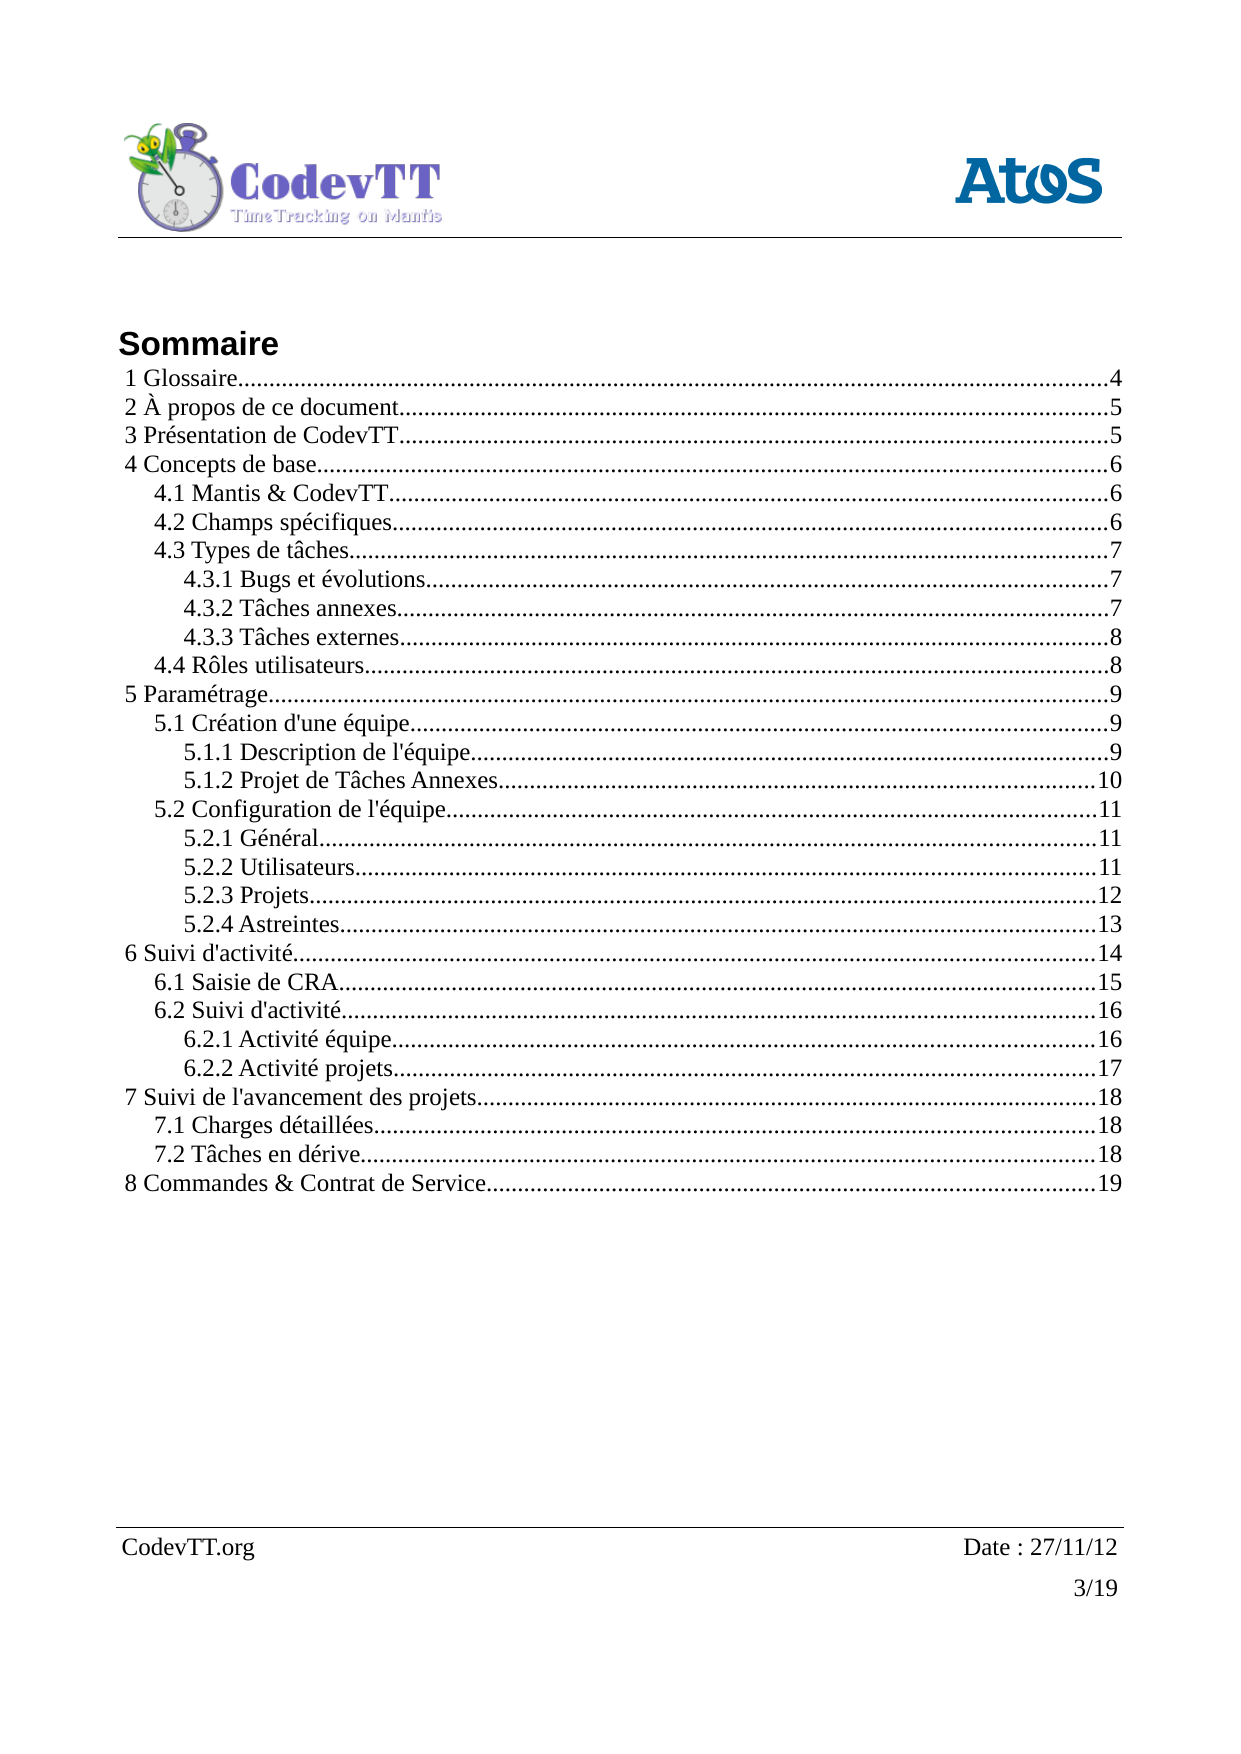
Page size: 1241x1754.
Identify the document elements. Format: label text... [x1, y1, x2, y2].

text 4.3 Types de tâches 7 [148, 535, 1122, 564]
text 5.2.3 Projets 12 [177, 880, 1122, 909]
text 4 Concepts de base 6 [118, 449, 1122, 478]
text 4.4 Rôles utilisateurs 8 [148, 650, 1122, 679]
text 7.1 Charges détaillées 18 [148, 1110, 1122, 1139]
text 6.2.1 Activité équipe 16 [177, 1024, 1122, 1053]
text 5.1.1 Description de l'équipe 9 [177, 737, 1122, 765]
text 4.1 Mantis & CodevTT 6 [148, 478, 1122, 507]
text 7 Suivi de l'avancement des projets 18 [118, 1082, 1122, 1110]
picture [953, 156, 1103, 205]
text 1 Glossaire 4 [118, 363, 1122, 392]
text 5 Paramétrage 9 [118, 679, 1122, 708]
text 6.2 Suivi d'activité 16 [148, 995, 1122, 1024]
text 6 Suivi d'activité 14 [118, 938, 1122, 967]
text 2 À propos de ce document 5 [118, 392, 1122, 420]
text 5.1.2 Projet de Tâches Annexes 10 [177, 765, 1122, 794]
text 7.2 Tâches en dérive 18 [148, 1139, 1122, 1168]
text 5.2.1 Général 11 [177, 823, 1122, 852]
picture [123, 123, 447, 232]
subtitle Sommaire [118, 324, 1122, 363]
text 5.2.4 Astreintes 13 [177, 909, 1122, 938]
text 5.1 Création d'une équipe 9 [148, 708, 1122, 737]
text 8 Commandes & Contrat de Service 19 [118, 1168, 1122, 1197]
text 4.3.1 Bugs et évolutions 7 [177, 564, 1122, 593]
text 6.1 Saisie de CRA 15 [148, 967, 1122, 995]
text 4.3.3 Tâches externes 8 [177, 622, 1122, 650]
text 5.2.2 Utilisateurs 11 [177, 852, 1122, 880]
text 4.2 Champs spécifiques 6 [148, 507, 1122, 535]
text 6.2.2 Activité projets 17 [177, 1053, 1122, 1082]
text 3 Présentation de CodevTT 5 [118, 420, 1122, 449]
text 4.3.2 Tâches annexes 7 [177, 593, 1122, 622]
text 5.2 Configuration de l'équipe 11 [148, 794, 1122, 823]
